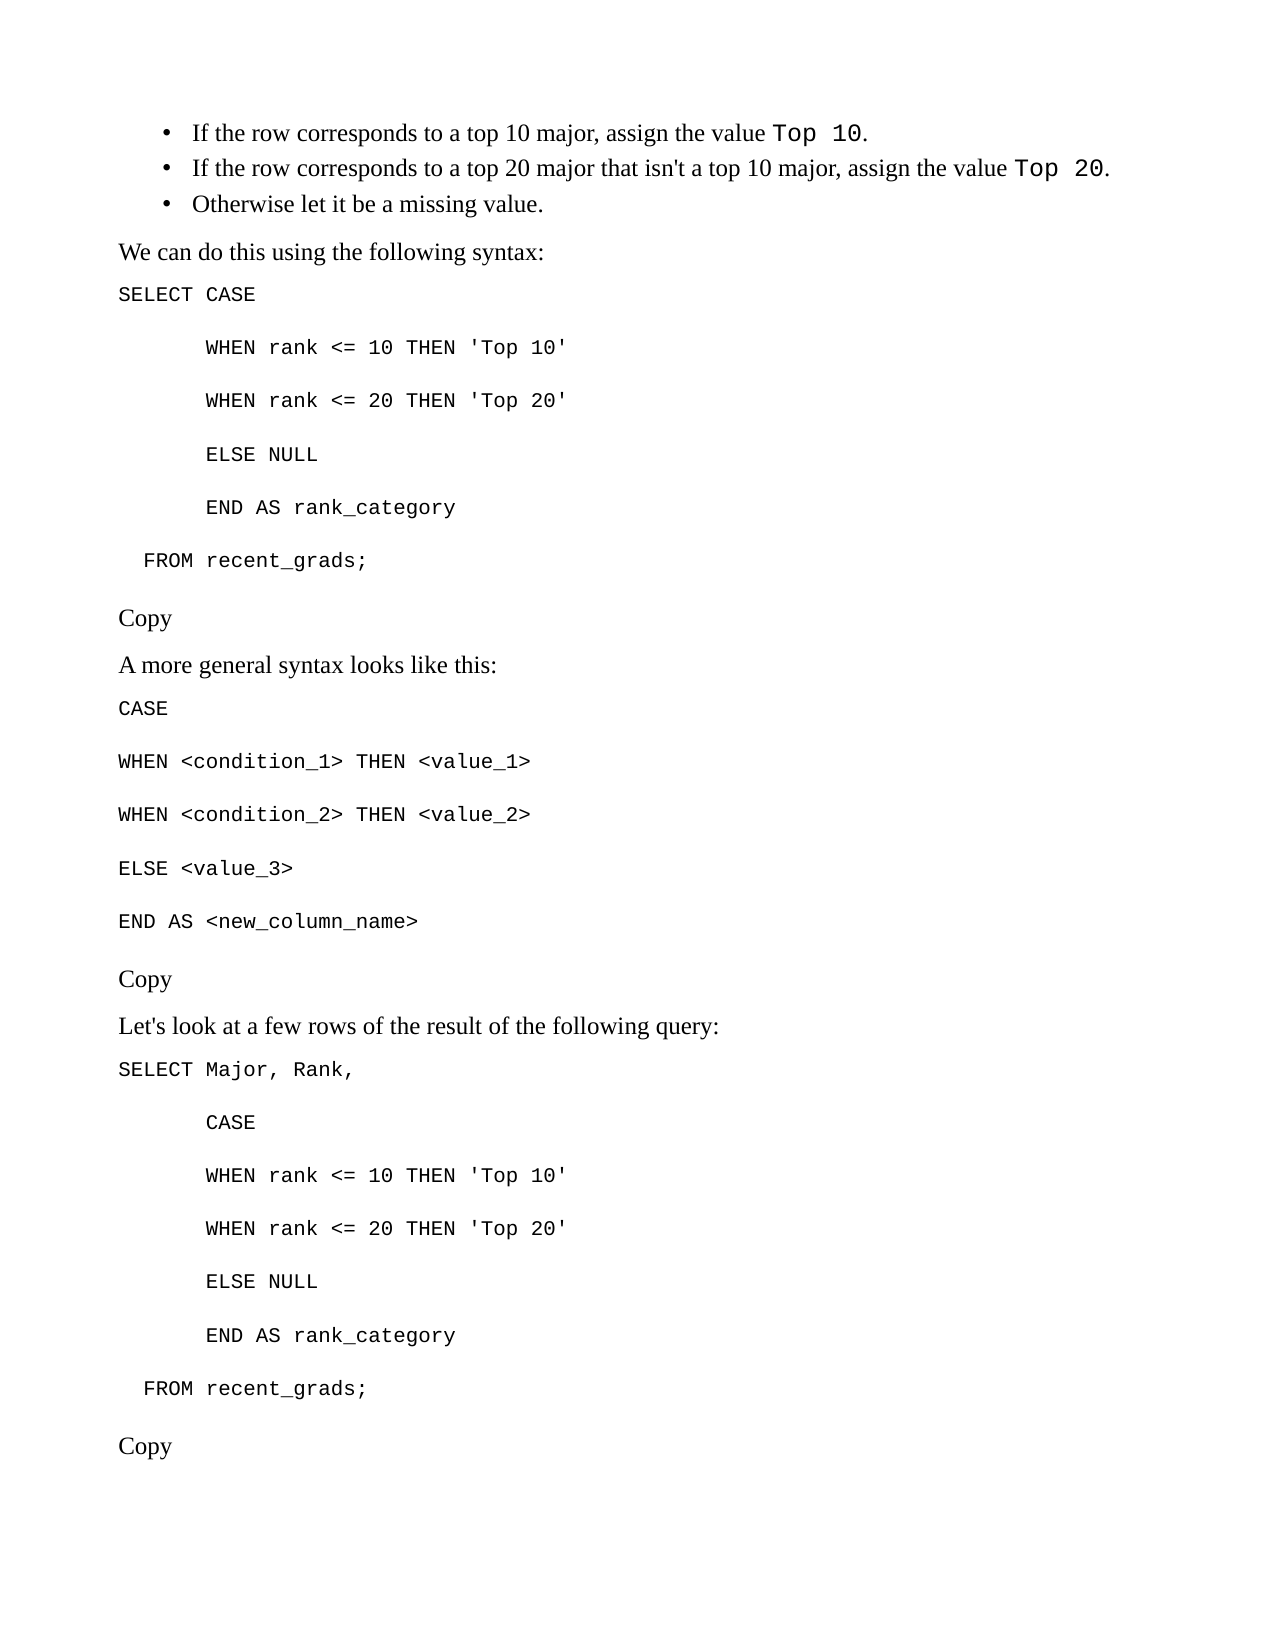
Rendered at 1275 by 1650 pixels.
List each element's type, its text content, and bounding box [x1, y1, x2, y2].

text Copy [118, 1431, 1157, 1459]
text FROM recent_grads; [118, 550, 1157, 573]
text ELSE <value_3> [118, 857, 1157, 881]
text Copy [118, 603, 1157, 632]
text Copy [118, 964, 1157, 992]
list If the row corresponds to a top 20 major that isn't a top 10 major, assign the value Top 20. [162, 153, 1157, 184]
text Let's look at a few rows of the result of the following query: [118, 1011, 1157, 1040]
text WHEN <condition_2> THEN <value_2> [118, 804, 1157, 828]
text CASE [118, 1112, 1157, 1136]
list If the row corresponds to a top 10 major, assign the value Top 10. [162, 118, 1157, 149]
text We can do this using the following syntax: [118, 237, 1157, 265]
text ELSE NULL [118, 443, 1157, 467]
text SELECT CASE [118, 284, 1157, 308]
text A more general syntax looks like this: [118, 651, 1157, 679]
text FROM recent_grads; [118, 1378, 1157, 1401]
text WHEN rank <= 20 THEN 'Top 20' [118, 1218, 1157, 1242]
text END AS rank_category [118, 497, 1157, 520]
text END AS rank_category [118, 1324, 1157, 1348]
text END AS <new_column_name> [118, 911, 1157, 934]
text ELSE NULL [118, 1271, 1157, 1295]
text CASE [118, 698, 1157, 722]
text WHEN rank <= 10 THEN 'Top 10' [118, 337, 1157, 361]
text WHEN <condition_1> THEN <value_1> [118, 751, 1157, 775]
list Otherwise let it be a missing value. [162, 189, 1157, 218]
text SELECT Major, Rank, [118, 1059, 1157, 1083]
text WHEN rank <= 20 THEN 'Top 20' [118, 390, 1157, 414]
text WHEN rank <= 10 THEN 'Top 10' [118, 1165, 1157, 1189]
